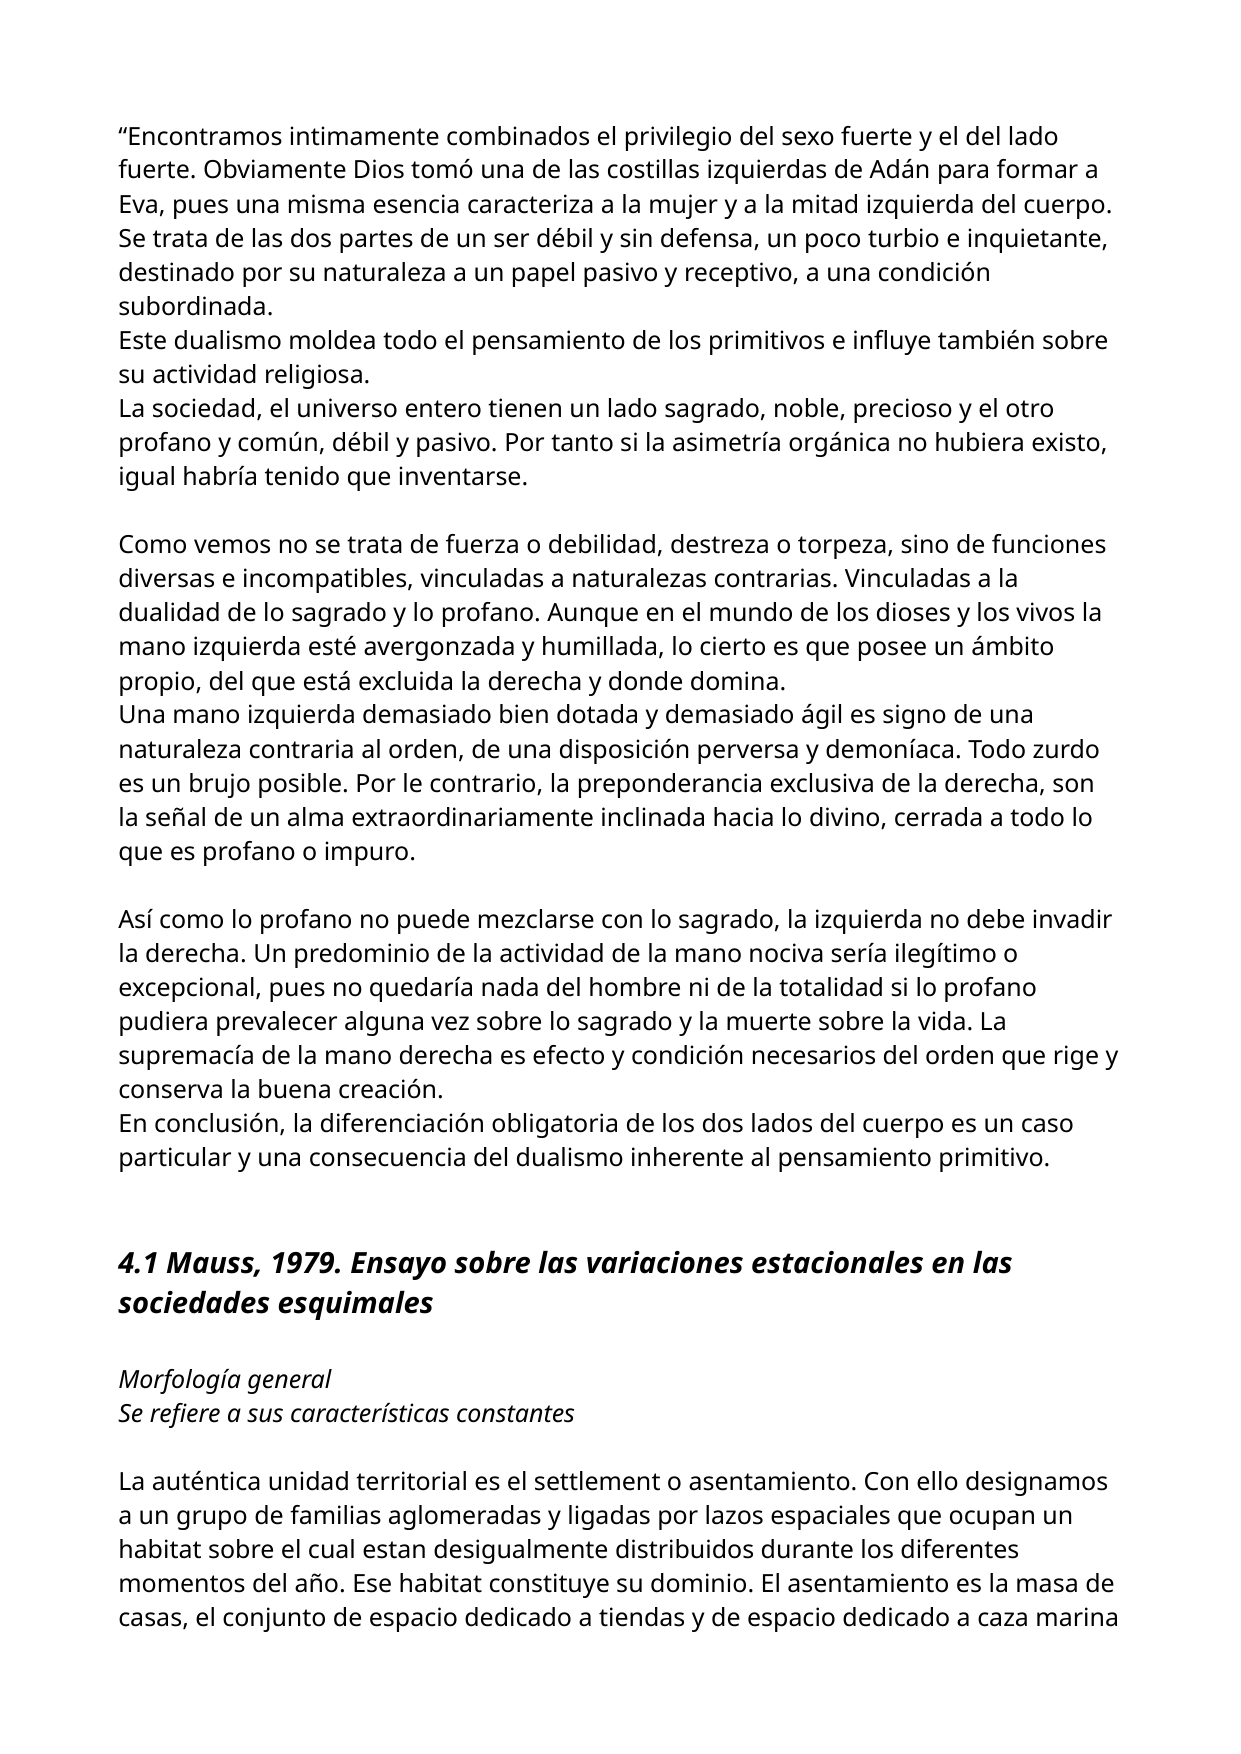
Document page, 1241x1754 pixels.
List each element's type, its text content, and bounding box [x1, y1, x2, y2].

text Una mano izquierda demasiado bien dotada y demasiado ágil es signo de una naturaleza contraria al orden, de una disposición perversa y demoníaca. Todo zurdo es un brujo posible. Por le contrario, la preponderancia exclusiva de la derecha, son la señal de un alma extraordinariamente inclinada hacia lo divino, cerrada a todo lo que es profano o impuro. [118, 697, 1122, 867]
text La auténtica unidad territorial es el settlement o asentamiento. Con ello designamos a un grupo de familias aglomeradas y ligadas por lazos espaciales que ocupan un habitat sobre el cual estan desigualmente distribuidos durante los diferentes momentos del año. Ese habitat constituye su dominio. El asentamiento es la masa de casas, el conjunto de espacio dedicado a tiendas y de espacio dedicado a caza marina [118, 1463, 1122, 1634]
text 4.1 Mauss, 1979. Ensayo sobre las variaciones estacionales en las sociedades esquimales [118, 1242, 1122, 1322]
text “Encontramos intimamente combinados el privilegio del sexo fuerte y el del lado fuerte. Obviamente Dios tomó una de las costillas izquierdas de Adán para formar a Eva, pues una misma esencia caracteriza a la mujer y a la mitad izquierda del cuerpo. Se trata de las dos partes de un ser débil y sin defensa, un poco turbio e inquietante, destinado por su naturaleza a un papel pasivo y receptivo, a una condición subordinada. [118, 118, 1122, 322]
text Así como lo profano no puede mezclarse con lo sagrado, la izquierda no debe invadir la derecha. Un predominio de la actividad de la mano nociva sería ilegítimo o excepcional, pues no quedaría nada del hombre ni de la totalidad si lo profano pudiera prevalecer alguna vez sobre lo sagrado y la muerte sobre la vida. La supremacía de la mano derecha es efecto y condición necesarios del orden que rige y conserva la buena creación. [118, 902, 1122, 1106]
text La sociedad, el universo entero tienen un lado sagrado, noble, precioso y el otro profano y común, débil y pasivo. Por tanto si la asimetría orgánica no hubiera existo, igual habría tenido que inventarse. [118, 391, 1122, 493]
text Este dualismo moldea todo el pensamiento de los primitivos e influye también sobre su actividad religiosa. [118, 322, 1122, 391]
text Como vemos no se trata de fuerza o debilidad, destreza o torpeza, sino de funciones diversas e incompatibles, vinculadas a naturalezas contrarias. Vinculadas a la dualidad de lo sagrado y lo profano. Aunque en el mundo de los dioses y los vivos la mano izquierda esté avergonzada y humillada, lo cierto es que posee un ámbito propio, del que está excluida la derecha y donde domina. [118, 527, 1122, 697]
text En conclusión, la diferenciación obligatoria de los dos lados del cuerpo es un caso particular y una consecuencia del dualismo inherente al pensamiento primitivo. [118, 1106, 1122, 1174]
text Se refiere a sus características constantes [118, 1395, 1122, 1429]
text Morfología general [118, 1361, 1122, 1395]
